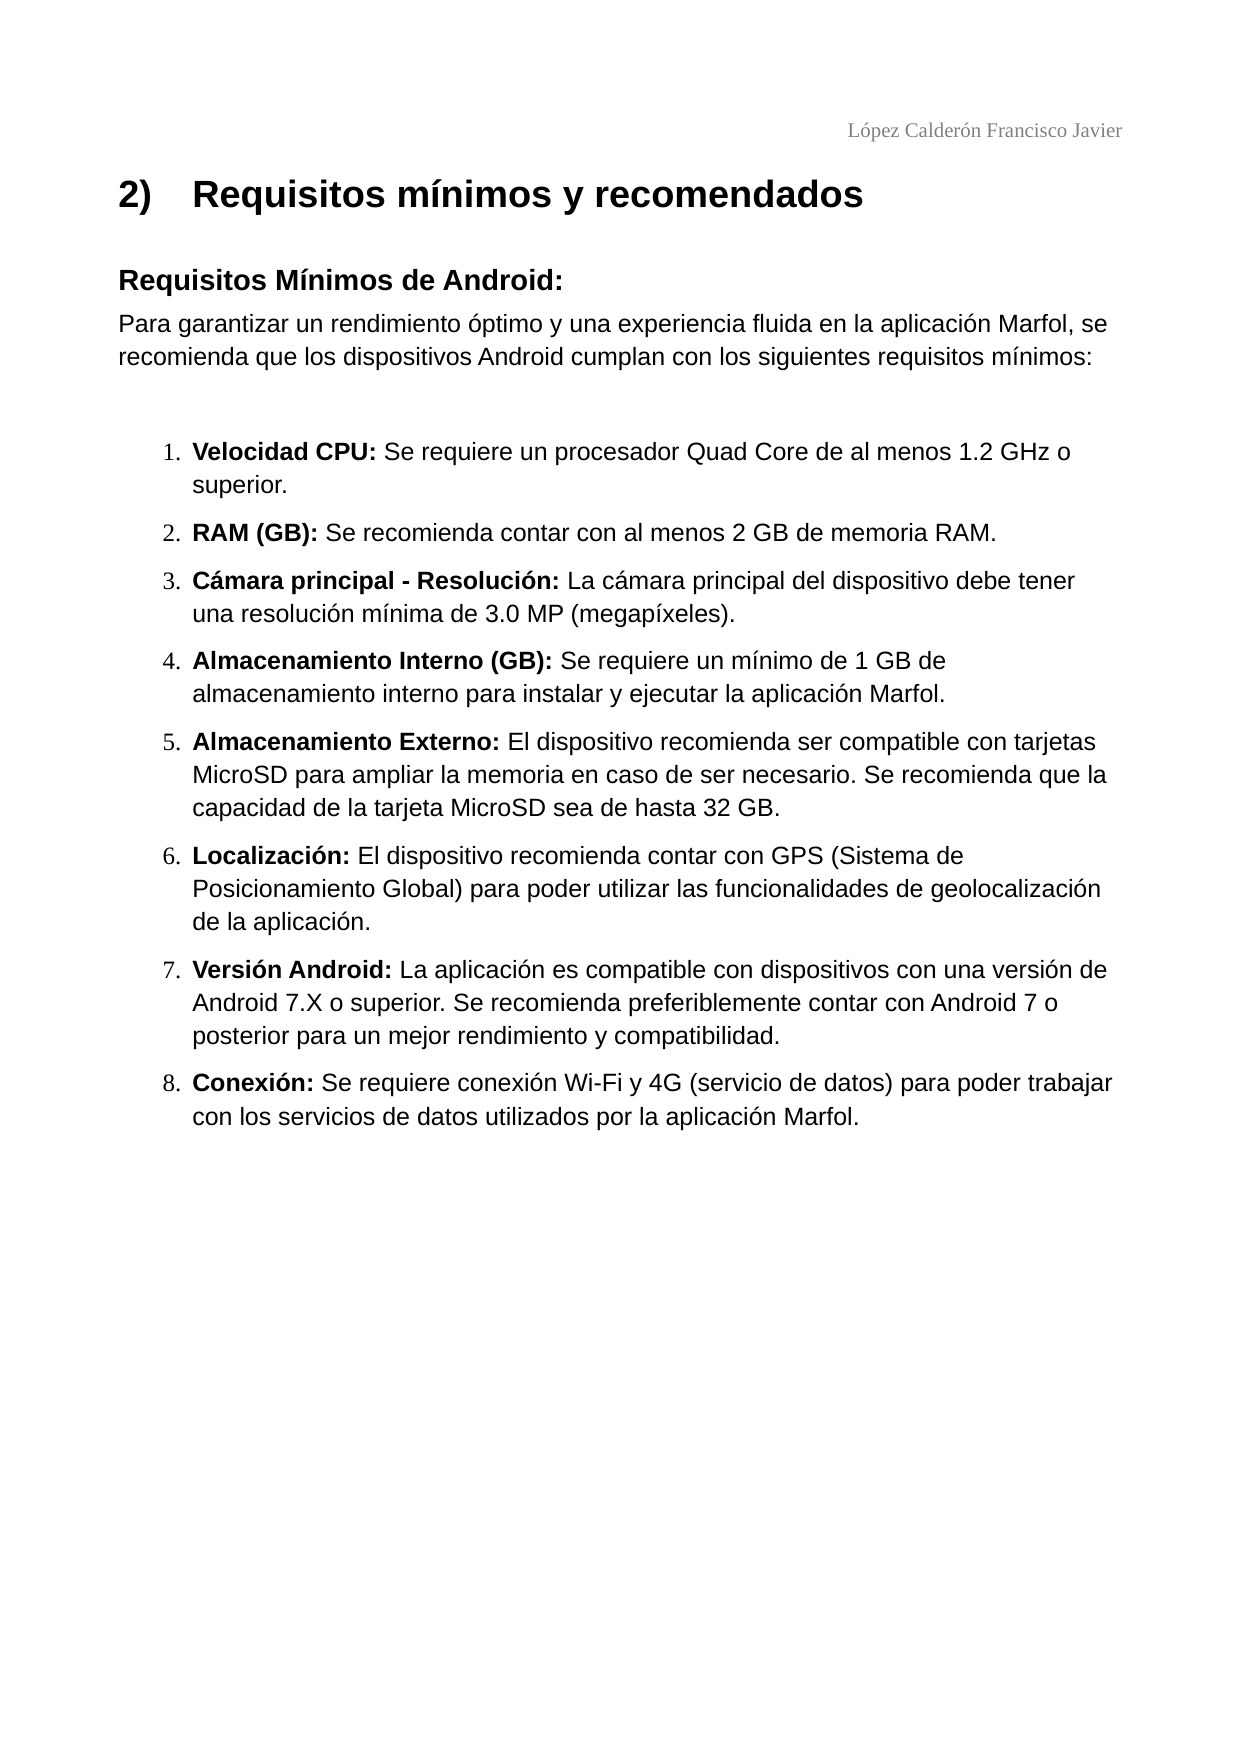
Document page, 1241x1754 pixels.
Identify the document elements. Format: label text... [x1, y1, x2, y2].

list Velocidad CPU: Se requiere un procesador Quad Core de al menos 1.2 GHz o superior. [162, 437, 1122, 499]
subtitle Requisitos Mínimos de Android: [118, 263, 1122, 296]
list Almacenamiento Interno (GB): Se requiere un mínimo de 1 GB de almacenamiento interno para instalar y ejecutar la aplicación Marfol. [162, 646, 1122, 708]
list Versión Android: La aplicación es compatible con dispositivos con una versión de Android 7.X o superior. Se recomienda preferiblemente contar con Android 7 o posterior para un mejor rendimiento y compatibilidad. [162, 954, 1122, 1049]
list RAM (GB): Se recomienda contar con al menos 2 GB de memoria RAM. [162, 518, 1122, 547]
list Conexión: Se requiere conexión Wi-Fi y 4G (servicio de datos) para poder trabajar con los servicios de datos utilizados por la aplicación Marfol. [162, 1068, 1122, 1130]
subtitle Requisitos mínimos y recomendados [118, 172, 1122, 215]
text Para garantizar un rendimiento óptimo y una experiencia fluida en la aplicación Marfol, se recomienda que los dispositivos Android cumplan con los siguientes requisitos mínimos: [118, 309, 1122, 371]
list Almacenamiento Externo: El dispositivo recomienda ser compatible con tarjetas MicroSD para ampliar la memoria en caso de ser necesario. Se recomienda que la capacidad de la tarjeta MicroSD sea de hasta 32 GB. [162, 727, 1122, 822]
list Localización: El dispositivo recomienda contar con GPS (Sistema de Posicionamiento Global) para poder utilizar las funcionalidades de geolocalización de la aplicación. [162, 841, 1122, 936]
list Cámara principal - Resolución: La cámara principal del dispositivo debe tener una resolución mínima de 3.0 MP (megapíxeles). [162, 566, 1122, 627]
